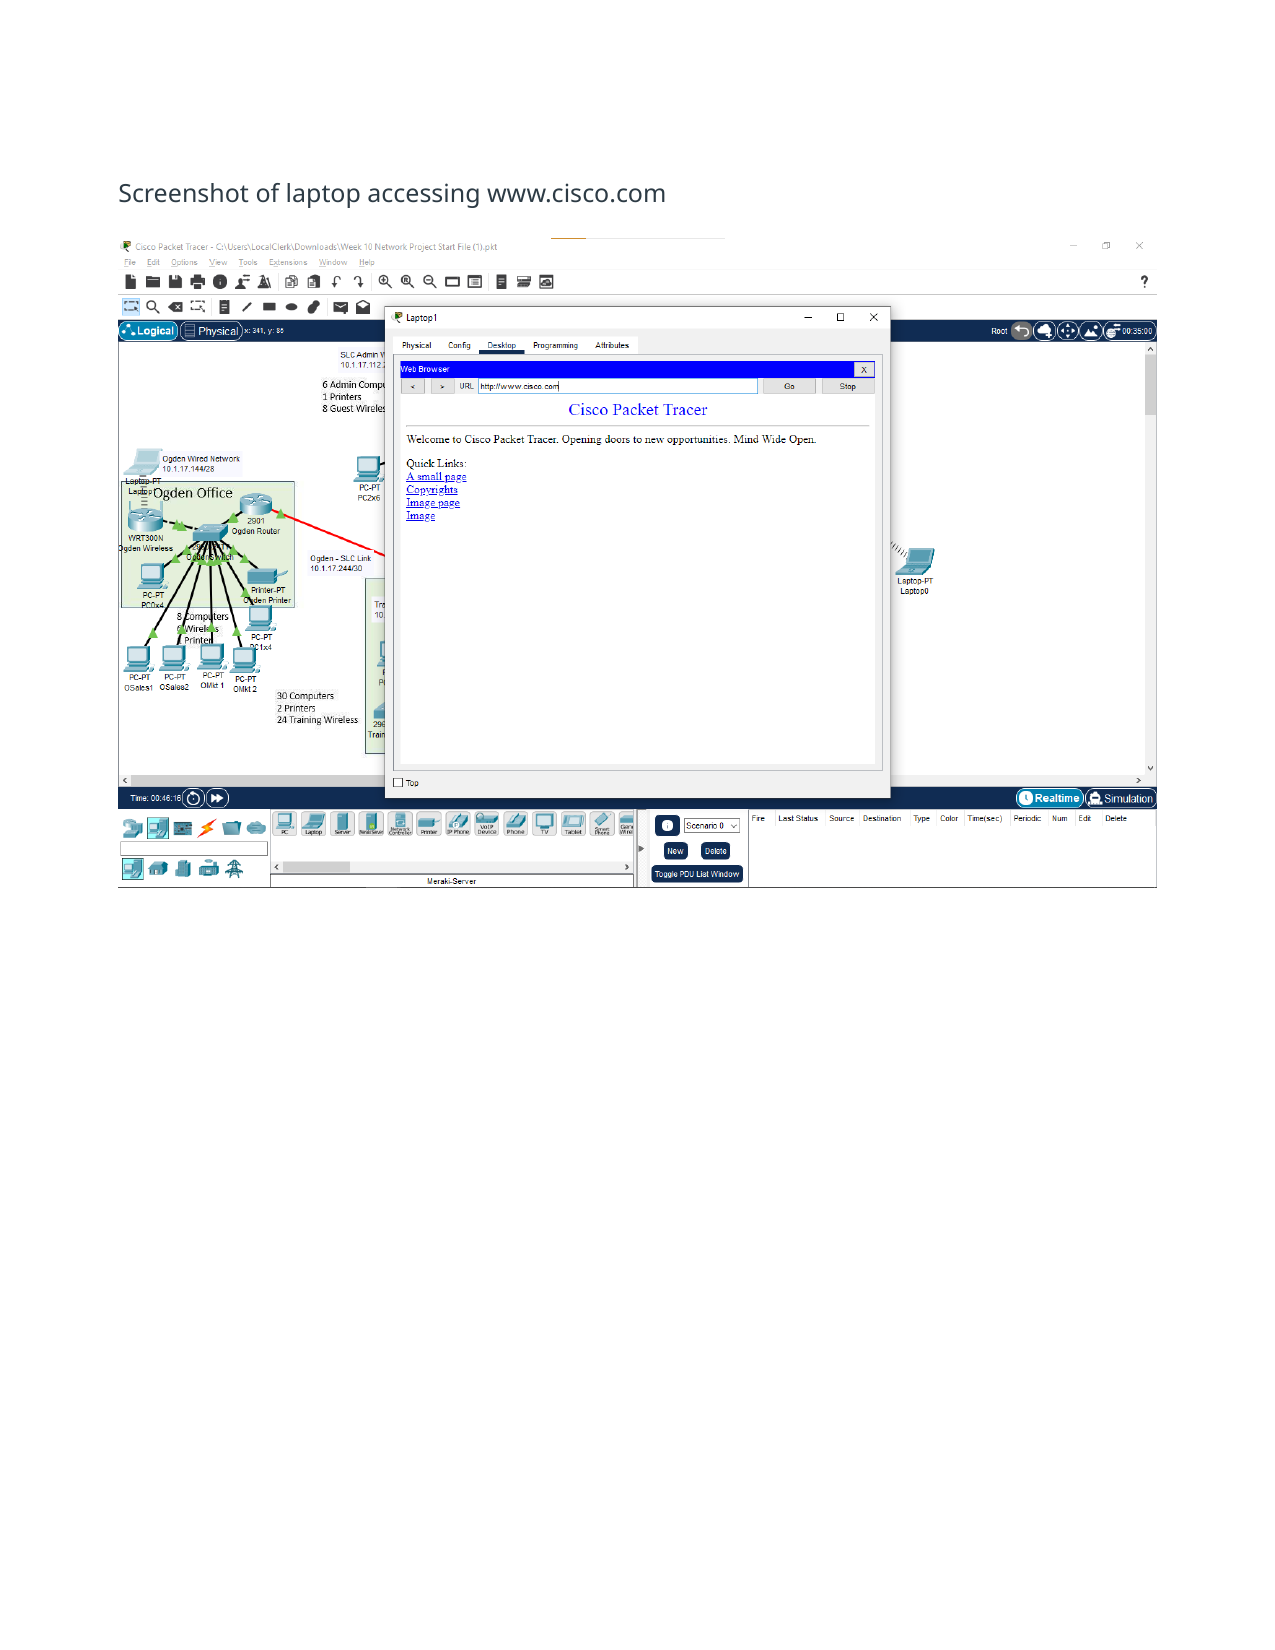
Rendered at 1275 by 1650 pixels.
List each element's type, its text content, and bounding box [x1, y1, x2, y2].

picture [152, 327, 161, 336]
text Screenshot of laptop accessing www.cisco.com [118, 176, 1157, 210]
picture [118, 238, 1157, 888]
